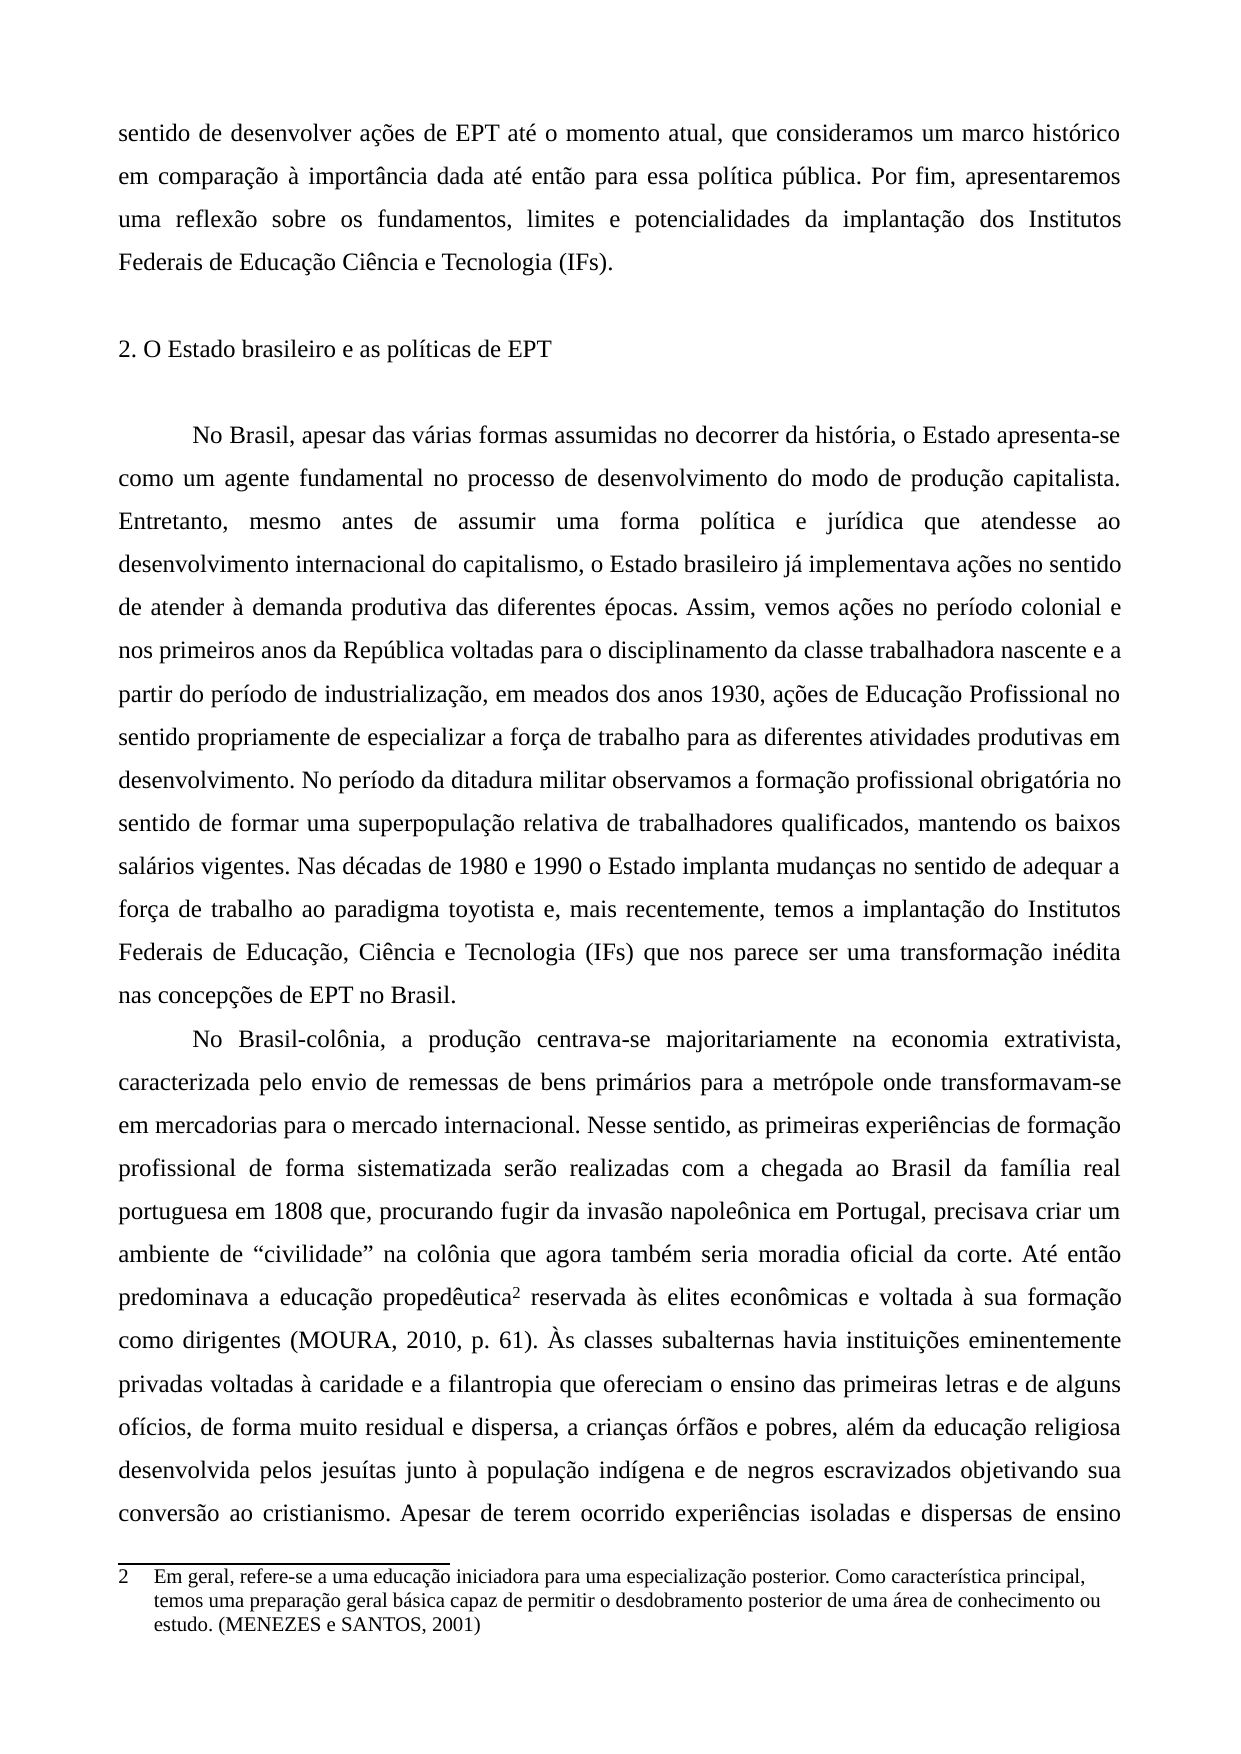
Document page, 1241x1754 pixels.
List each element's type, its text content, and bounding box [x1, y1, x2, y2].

text sentido de desenvolver ações de EPT até o momento atual, que consideramos um marco histórico em comparação à importância dada até então para essa política pública. Por fim, apresentaremos uma reflexão sobre os fundamentos, limites e potencialidades da implantação dos Institutos Federais de Educação Ciência e Tecnologia (IFs). [118, 118, 1122, 276]
text Em geral, refere-se a uma educação iniciadora para uma especialização posterior. Como característica principal, temos uma preparação geral básica capaz de permitir o desdobramento posterior de uma área de conhecimento ou estudo. (MENEZES e SANTOS, 2001) [118, 1564, 1122, 1636]
text 2. O Estado brasileiro e as políticas de EPT [118, 334, 1122, 362]
text No Brasil-colônia, a produção centrava-se majoritariamente na economia extrativista, caracterizada pelo envio de remessas de bens primários para a metrópole onde transformavam-se em mercadorias para o mercado internacional. Nesse sentido, as primeiras experiências de formação profissional de forma sistematizada serão realizadas com a chegada ao Brasil da família real portuguesa em 1808 que, procurando fugir da invasão napoleônica em Portugal, precisava criar um ambiente de “civilidade” na colônia que agora também seria moradia oficial da corte. Até então predominava a educação propedêutica reservada às elites econômicas e voltada à sua formação como dirigentes (MOURA, 2010, p. 61). Às classes subalternas havia instituições eminentemente privadas voltadas à caridade e a filantropia que ofereciam o ensino das primeiras letras e de alguns ofícios, de forma muito residual e dispersa, a crianças órfãos e pobres, além da educação religiosa desenvolvida pelos jesuítas junto à população indígena e de negros escravizados objetivando sua conversão ao cristianismo. Apesar de terem ocorrido experiências isoladas e dispersas de ensino [118, 1024, 1122, 1527]
text No Brasil, apesar das várias formas assumidas no decorrer da história, o Estado apresenta-se como um agente fundamental no processo de desenvolvimento do modo de produção capitalista. Entretanto, mesmo antes de assumir uma forma política e jurídica que atendesse ao desenvolvimento internacional do capitalismo, o Estado brasileiro já implementava ações no sentido de atender à demanda produtiva das diferentes épocas. Assim, vemos ações no período colonial e nos primeiros anos da República voltadas para o disciplinamento da classe trabalhadora nascente e a partir do período de industrialização, em meados dos anos 1930, ações de Educação Profissional no sentido propriamente de especializar a força de trabalho para as diferentes atividades produtivas em desenvolvimento. No período da ditadura militar observamos a formação profissional obrigatória no sentido de formar uma superpopulação relativa de trabalhadores qualificados, mantendo os baixos salários vigentes. Nas décadas de 1980 e 1990 o Estado implanta mudanças no sentido de adequar a força de trabalho ao paradigma toyotista e, mais recentemente, temos a implantação do Institutos Federais de Educação, Ciência e Tecnologia (IFs) que nos parece ser uma transformação inédita nas concepções de EPT no Brasil. [118, 420, 1122, 1009]
